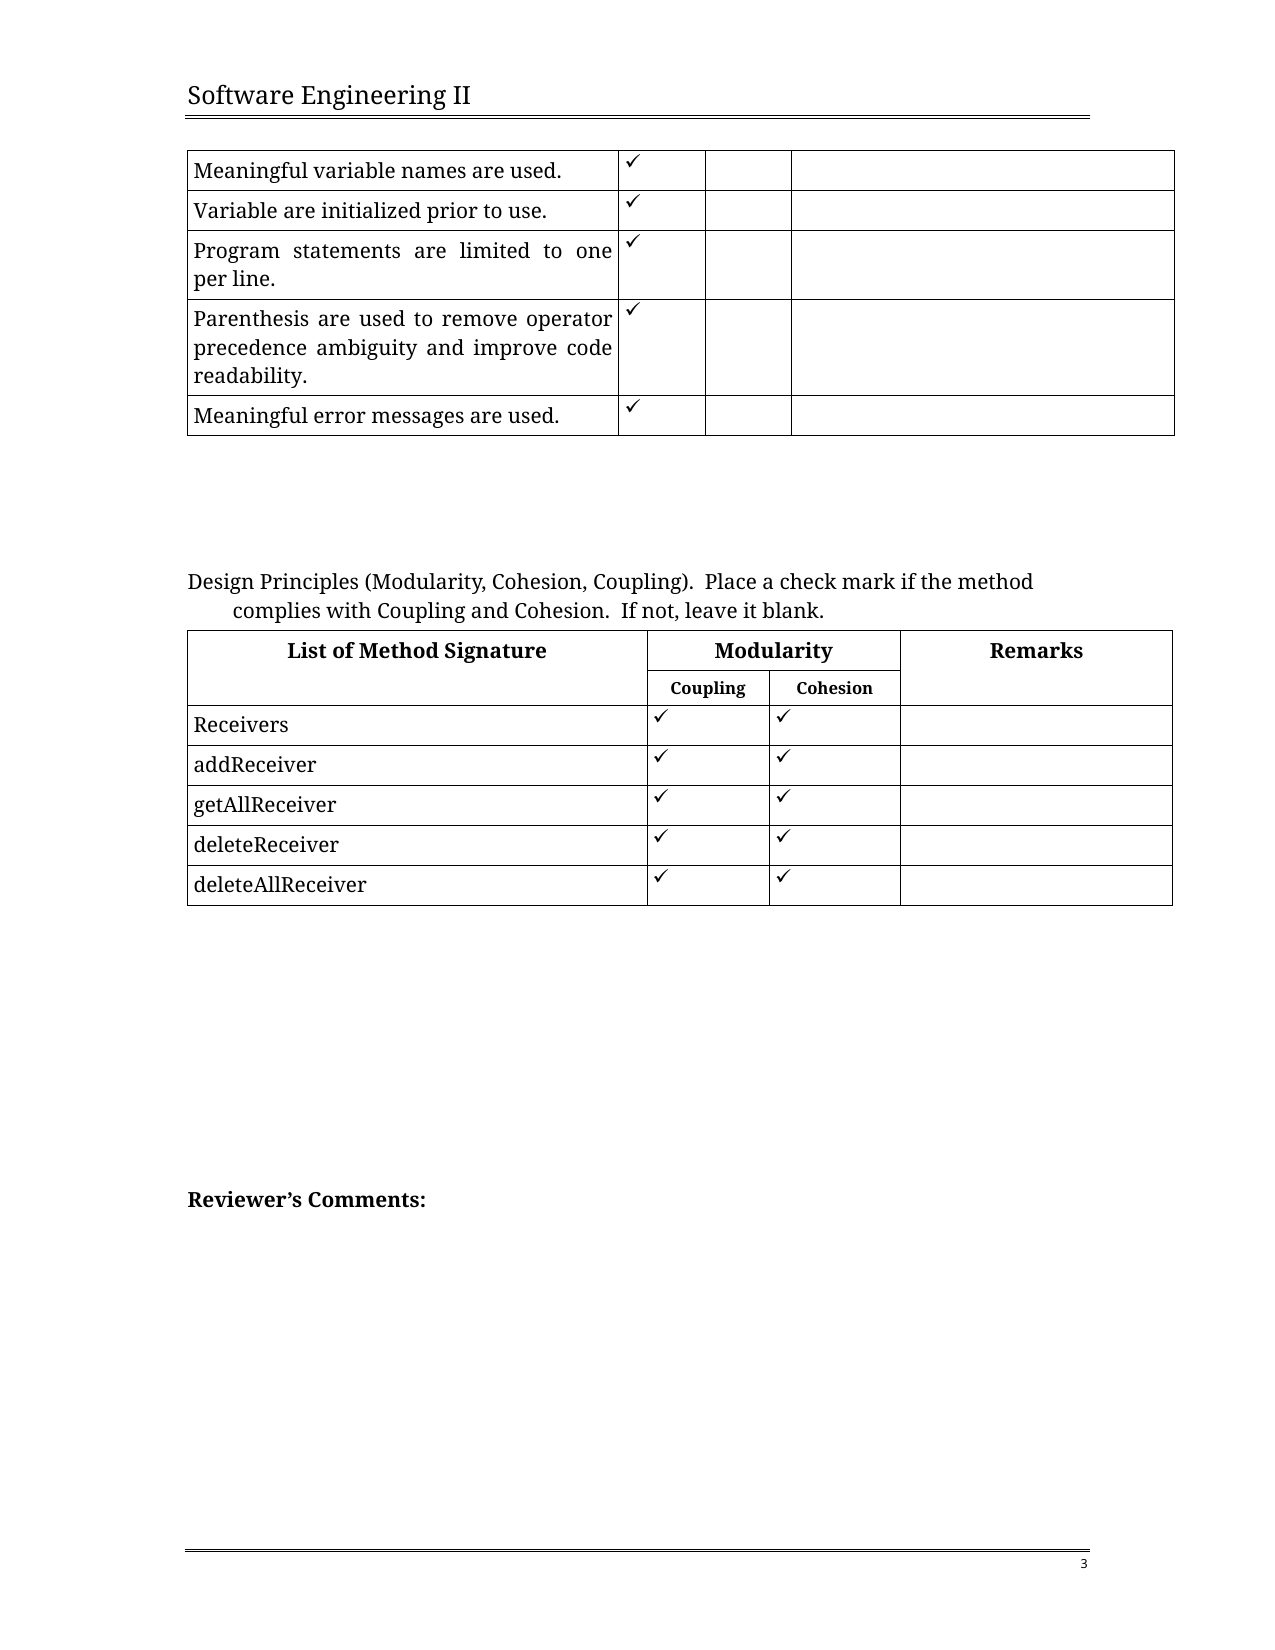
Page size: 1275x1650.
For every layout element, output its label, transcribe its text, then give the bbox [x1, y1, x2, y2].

table_cell [792, 151, 1174, 190]
table_cell [706, 300, 791, 395]
table_cell [706, 151, 791, 190]
table_cell addReceiver [188, 746, 647, 785]
table_cell deleteReceiver [188, 826, 647, 865]
table_cell Meaningful error messages are used. [188, 396, 618, 435]
table_cell ✓ [619, 231, 705, 298]
table_cell Variable are initialized prior to use. [188, 191, 618, 230]
table_cell Parenthesis are used to remove operator precedence ambiguity and improve code readability. [188, 300, 618, 395]
table_cell ✓ [770, 786, 900, 825]
table_cell [901, 826, 1172, 865]
table_cell [901, 866, 1172, 905]
table_header Modularity [648, 631, 900, 670]
table_cell Cohesion [770, 671, 900, 705]
table_cell ✓ [770, 746, 900, 785]
table_cell [792, 300, 1174, 395]
table_cell deleteAllReceiver [188, 866, 647, 905]
table_cell [706, 231, 791, 298]
table_cell Program statements are limited to one per line. [188, 231, 618, 298]
table_cell ✓ [619, 300, 705, 395]
table_cell ✓ [770, 866, 900, 905]
table_cell Coupling [648, 671, 769, 705]
table_cell [901, 786, 1172, 825]
table_header List of Method Signature [188, 631, 647, 705]
table_cell [706, 396, 791, 435]
table_cell getAllReceiver [188, 786, 647, 825]
table_cell [901, 746, 1172, 785]
table_cell [792, 396, 1174, 435]
subtitle Reviewer’s Comments: [187, 1185, 1087, 1242]
table_cell [792, 191, 1174, 230]
table_cell ✓ [648, 866, 769, 905]
table_header Remarks [901, 631, 1172, 705]
table_cell ✓ [619, 191, 705, 230]
table_cell ✓ [770, 706, 900, 745]
table_cell ✓ [648, 706, 769, 745]
table_cell ✓ [619, 151, 705, 190]
table_cell [901, 706, 1172, 745]
table_cell Meaningful variable names are used. [188, 151, 618, 190]
table_cell ✓ [619, 396, 705, 435]
table_cell ✓ [770, 826, 900, 865]
table_cell Receivers [188, 706, 647, 745]
table_cell ✓ [648, 786, 769, 825]
table_cell [792, 231, 1174, 298]
table_cell ✓ [648, 826, 769, 865]
subtitle Design Principles (Modularity, Cohesion, Coupling). Place a check mark if the method complies with Coupling and Cohesion. If not, leave it blank. [187, 567, 1087, 624]
table_cell [706, 191, 791, 230]
table_cell ✓ [648, 746, 769, 785]
